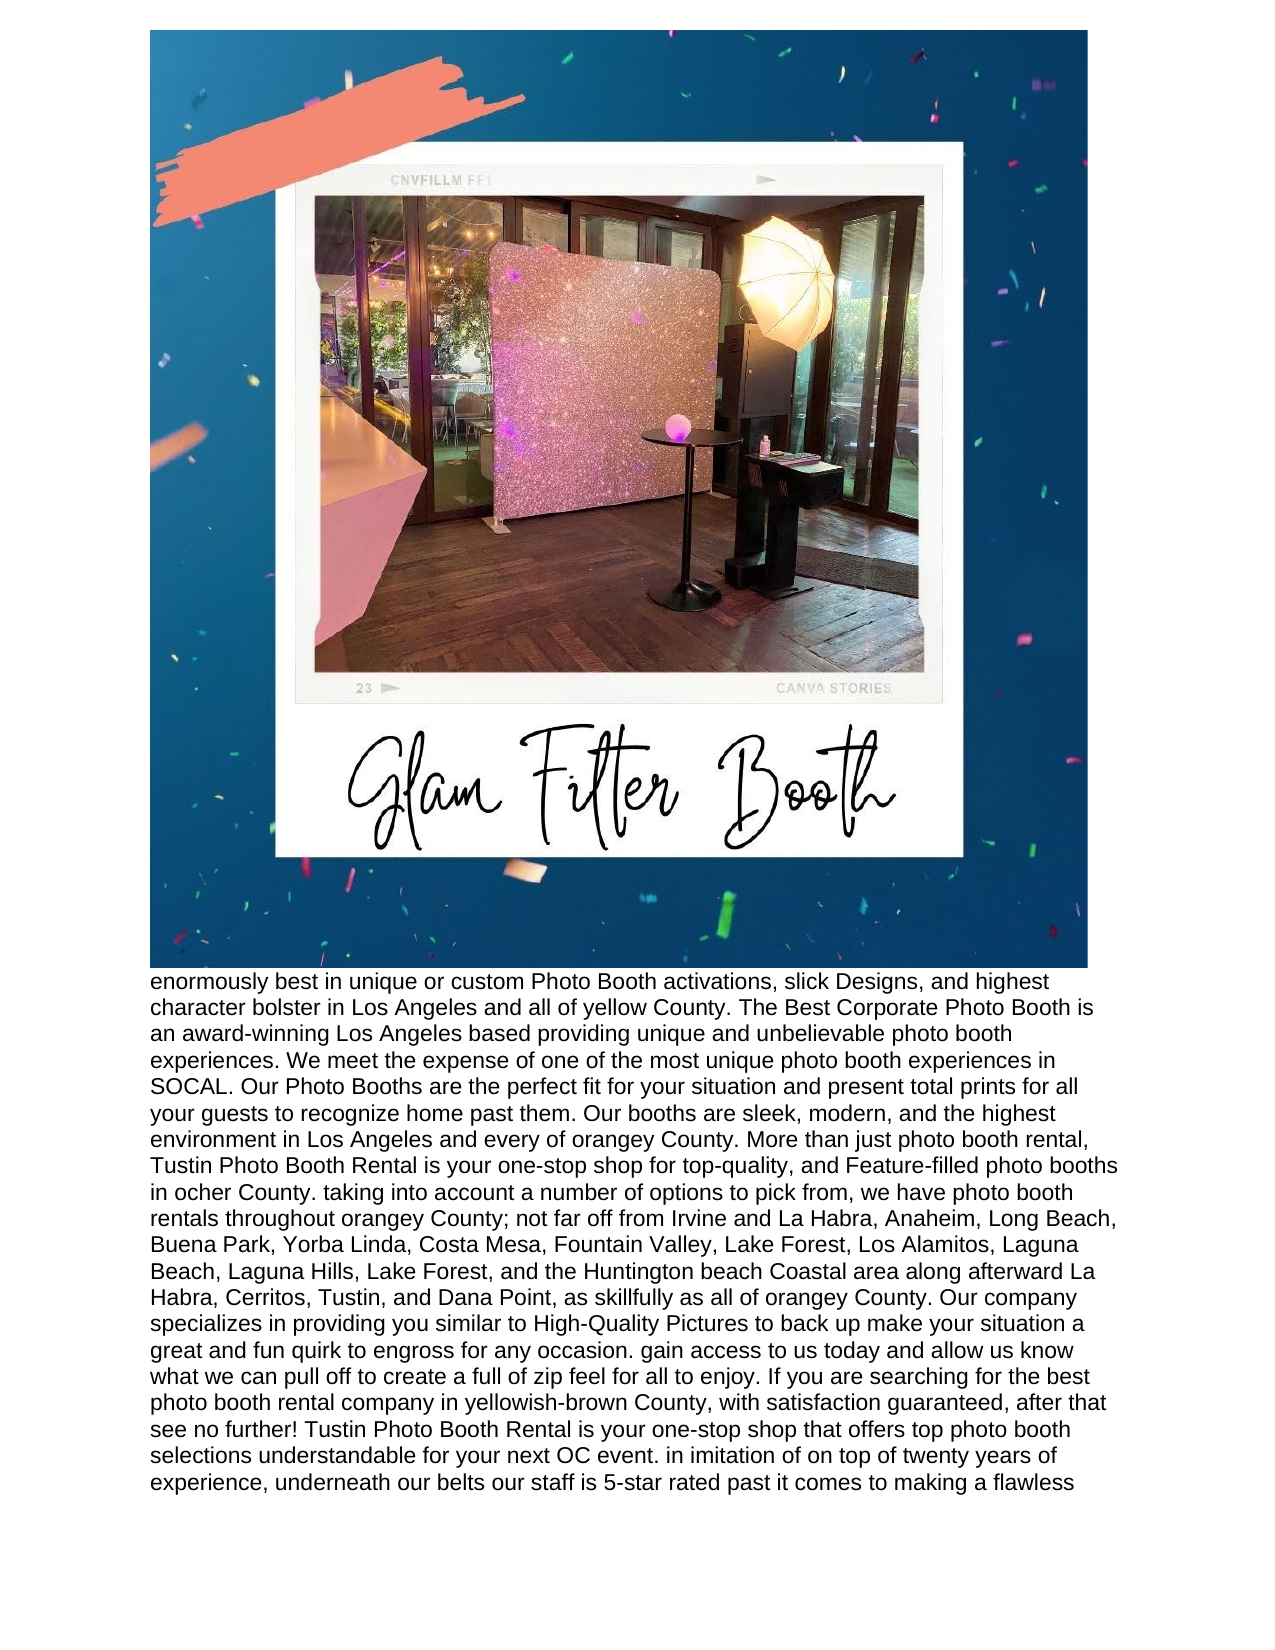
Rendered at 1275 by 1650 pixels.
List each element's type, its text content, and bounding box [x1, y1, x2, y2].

picture [150, 30, 1088, 968]
text enormously best in unique or custom Photo Booth activations, slick Designs, and highest character bolster in Los Angeles and all of yellow County. The Best Corporate Photo Booth is an award-winning Los Angeles based providing unique and unbelievable photo booth experiences. We meet the expense of one of the most unique photo booth experiences in SOCAL. Our Photo Booths are the perfect fit for your situation and present total prints for all your guests to recognize home past them. Our booths are sleek, modern, and the highest environment in Los Angeles and every of orangey County. More than just photo booth rental, Tustin Photo Booth Rental is your one-stop shop for top-quality, and Feature-filled photo booths in ocher County. taking into account a number of options to pick from, we have photo booth rentals throughout orangey County; not far off from Irvine and La Habra, Anaheim, Long Beach, Buena Park, Yorba Linda, Costa Mesa, Fountain Valley, Lake Forest, Los Alamitos, Laguna Beach, Laguna Hills, Lake Forest, and the Huntington beach Coastal area along afterward La Habra, Cerritos, Tustin, and Dana Point, as skillfully as all of orangey County. Our company specializes in providing you similar to High-Quality Pictures to back up make your situation a great and fun quirk to engross for any occasion. gain access to us today and allow us know what we can pull off to create a full of zip feel for all to enjoy. If you are searching for the best photo booth rental company in yellowish-brown County, with satisfaction guaranteed, after that see no further! Tustin Photo Booth Rental is your one-stop shop that offers top photo booth selections understandable for your next OC event. in imitation of on top of twenty years of experience, underneath our belts our staff is 5-star rated past it comes to making a flawless [150, 968, 1125, 1495]
